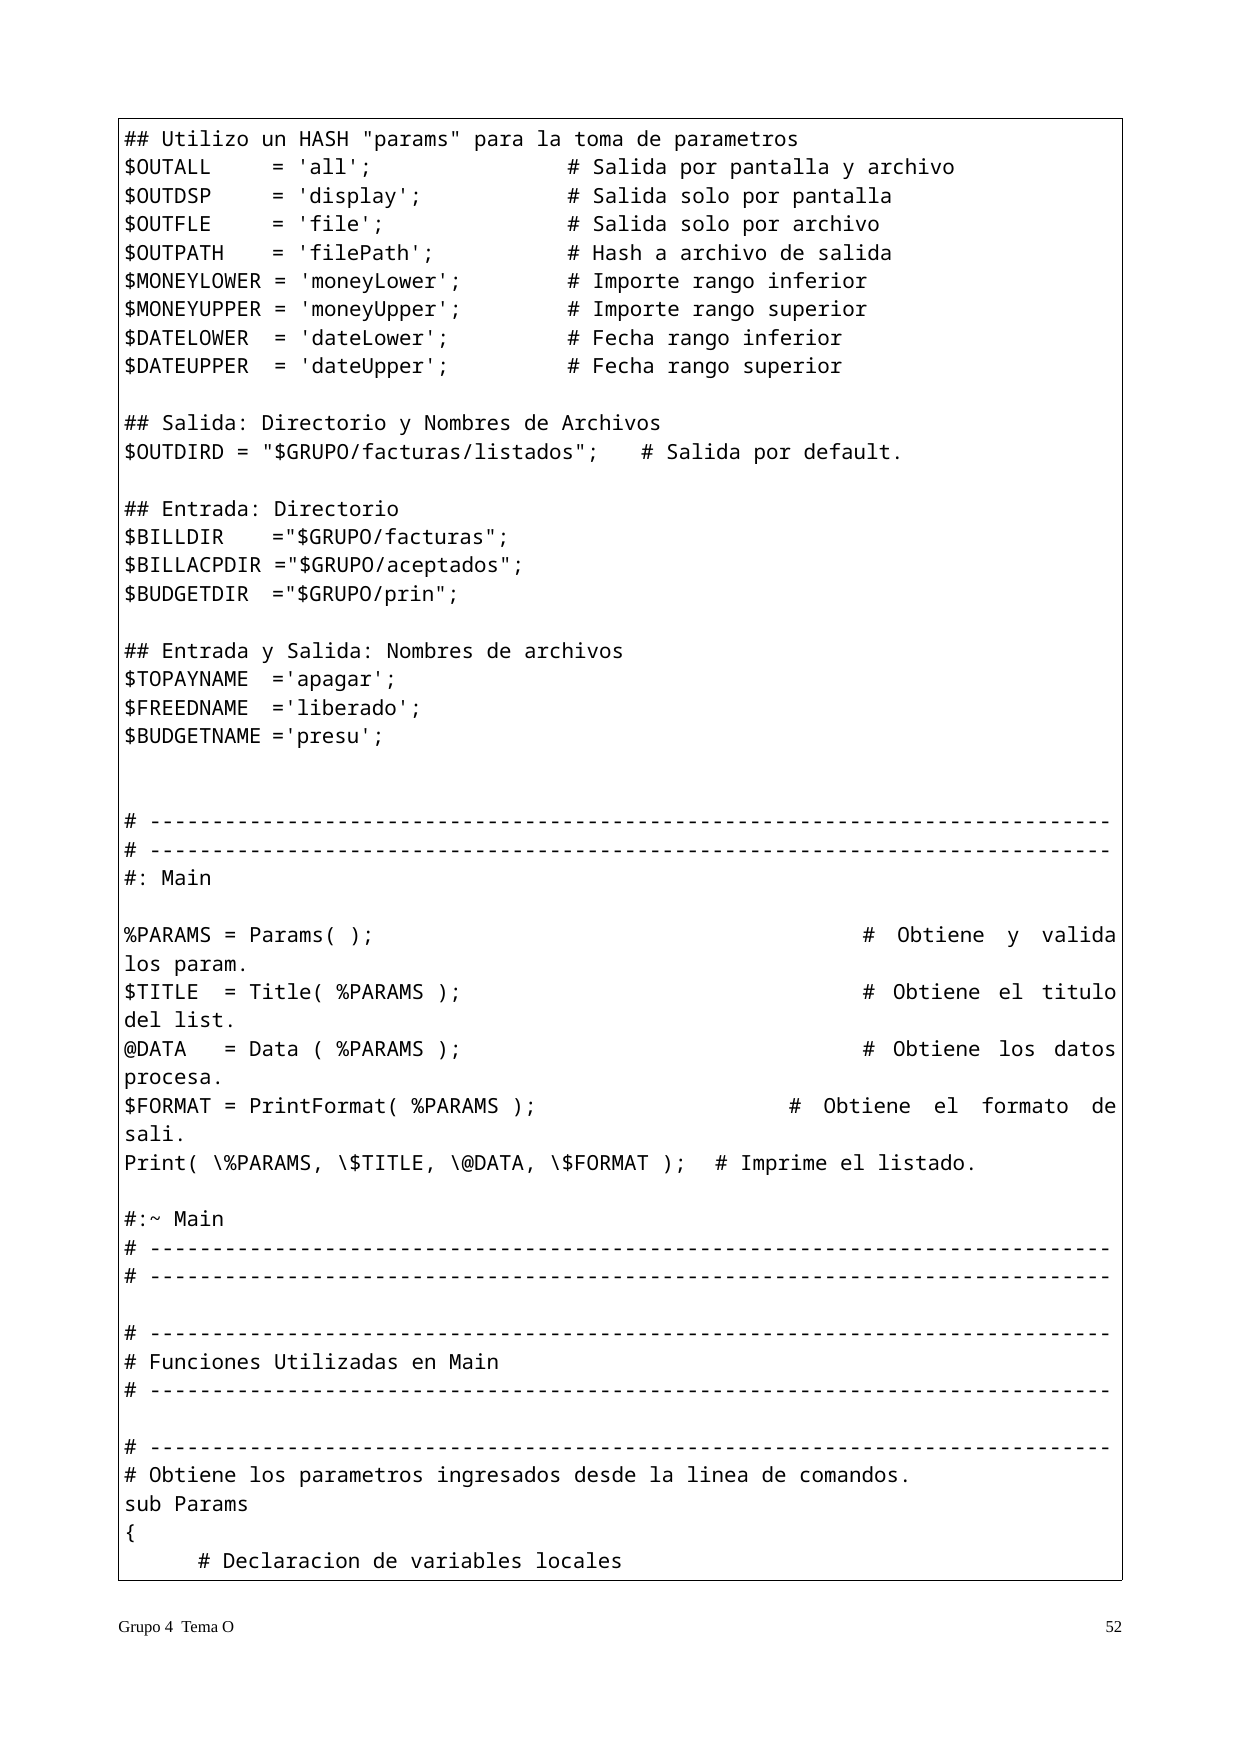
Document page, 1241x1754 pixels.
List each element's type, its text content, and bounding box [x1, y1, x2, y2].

table_header ## Utilizo un HASH "params" para la toma de parametros $OUTALL = 'all'; # Salida por pantalla y archivo $OUTDSP = 'display'; # Salida solo por pantalla $OUTFLE = 'file'; # Salida solo por archivo $OUTPATH = 'filePath'; # Hash a archivo de salida $MONEYLOWER = 'moneyLower'; # Importe rango inferior $MONEYUPPER = 'moneyUpper'; # Importe rango superior $DATELOWER = 'dateLower'; # Fecha rango inferior $DATEUPPER = 'dateUpper'; # Fecha rango superior ## Salida: Directorio y Nombres de Archivos $OUTDIRD = "$GRUPO/facturas/listados"; # Salida por default. ## Entrada: Directorio $BILLDIR ="$GRUPO/facturas"; $BILLACPDIR ="$GRUPO/aceptados"; $BUDGETDIR ="$GRUPO/prin"; ## Entrada y Salida: Nombres de archivos $TOPAYNAME ='apagar'; $FREEDNAME ='liberado'; $BUDGETNAME ='presu'; # ----------------------------------------------------------------------------- # ----------------------------------------------------------------------------- #: Main %PARAMS = Params( ); # Obtiene y valida los param. $TITLE = Title( %PARAMS ); # Obtiene el titulo del list. @DATA = Data ( %PARAMS ); # Obtiene los datos procesa. $FORMAT = PrintFormat( %PARAMS ); # Obtiene el formato de sali. Print( \%PARAMS, \$TITLE, \@DATA, \$FORMAT ); # Imprime el listado. #:~ Main # ----------------------------------------------------------------------------- # ----------------------------------------------------------------------------- # ----------------------------------------------------------------------------- # Funciones Utilizadas en Main # ----------------------------------------------------------------------------- # ----------------------------------------------------------------------------- # Obtiene los parametros ingresados desde la linea de comandos. sub Params { # Declaracion de variables locales [119, 119, 1122, 1580]
